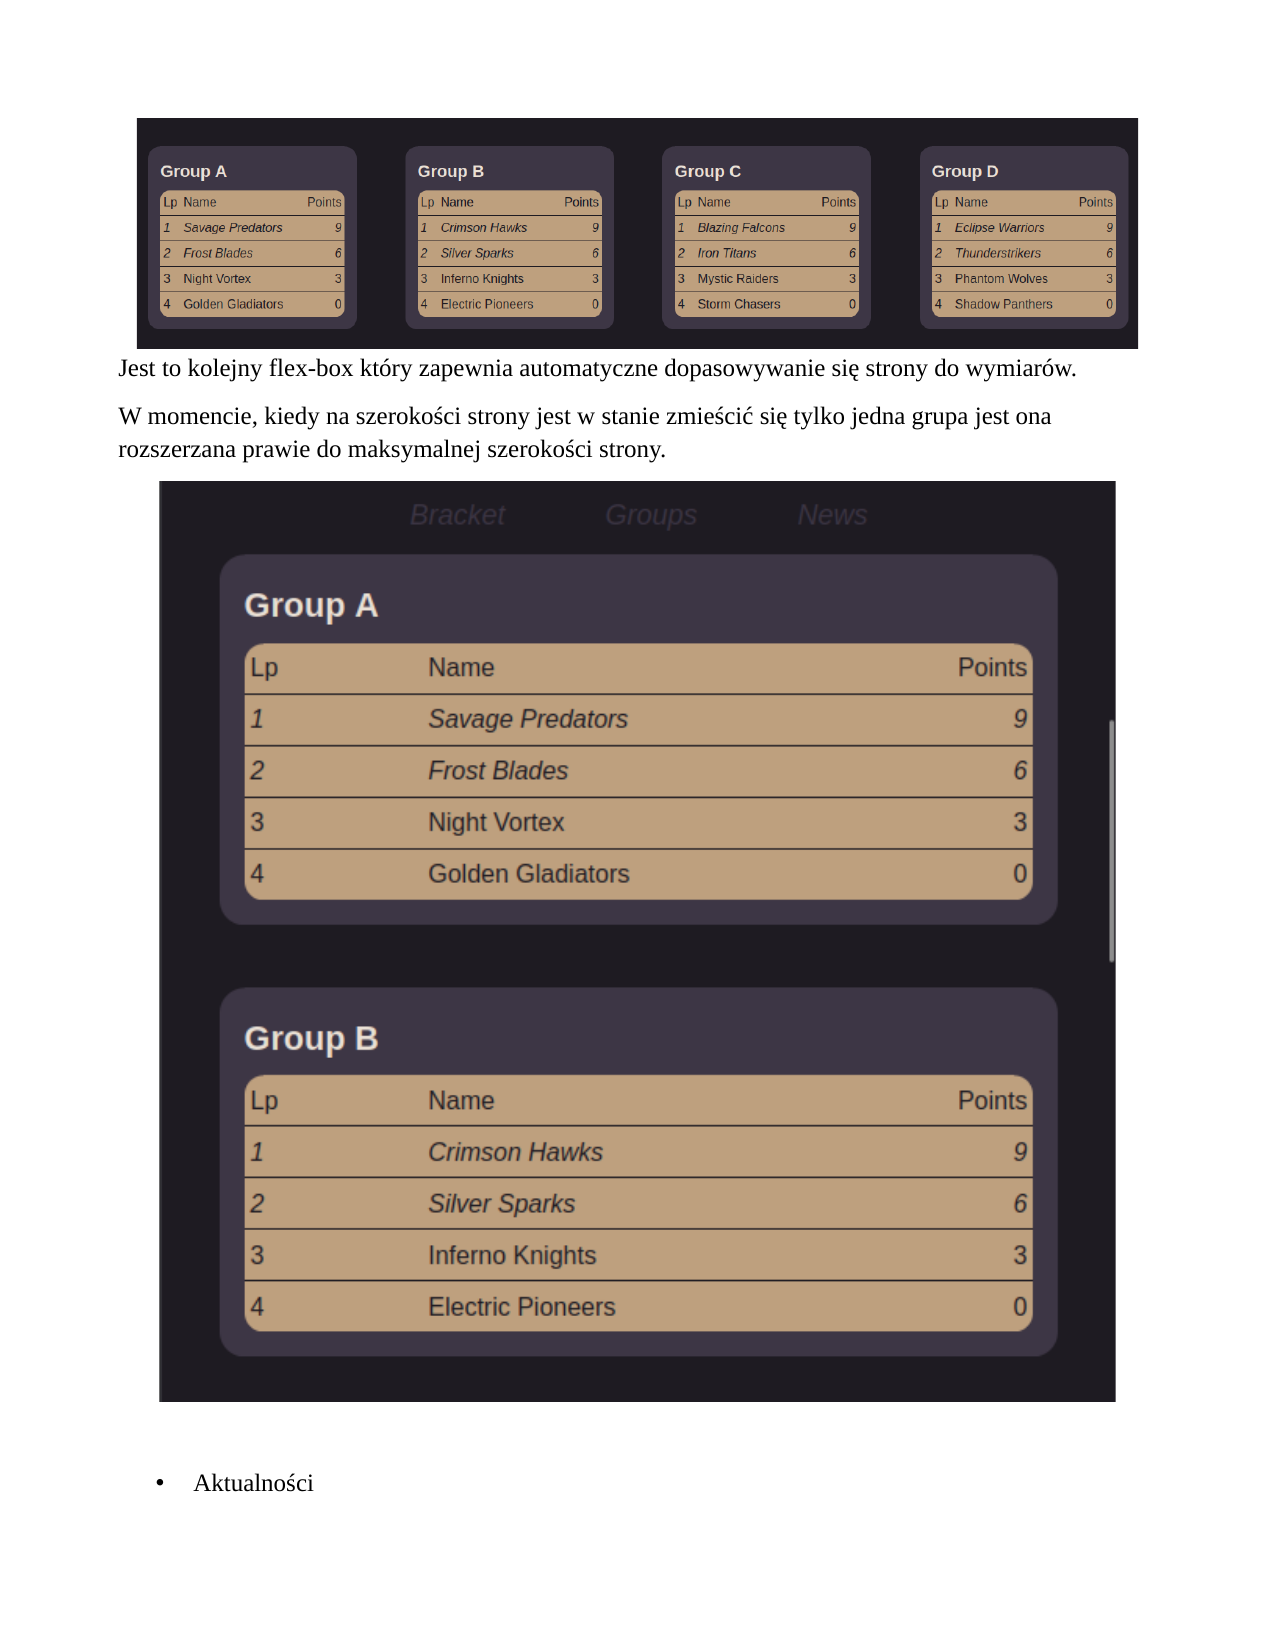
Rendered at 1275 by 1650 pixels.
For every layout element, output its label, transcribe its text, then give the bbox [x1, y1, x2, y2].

text Jest to kolejny flex-box który zapewnia automatyczne dopasowywanie się strony do wymiarów. [118, 118, 1157, 382]
picture [136, 118, 1139, 349]
list Aktualności [156, 1468, 1157, 1497]
text W momencie, kiedy na szerokości strony jest w stanie zmieścić się tylko jedna grupa jest ona rozszerzana prawie do maksymalnej szerokości strony. [118, 401, 1157, 462]
picture [159, 481, 1116, 1402]
